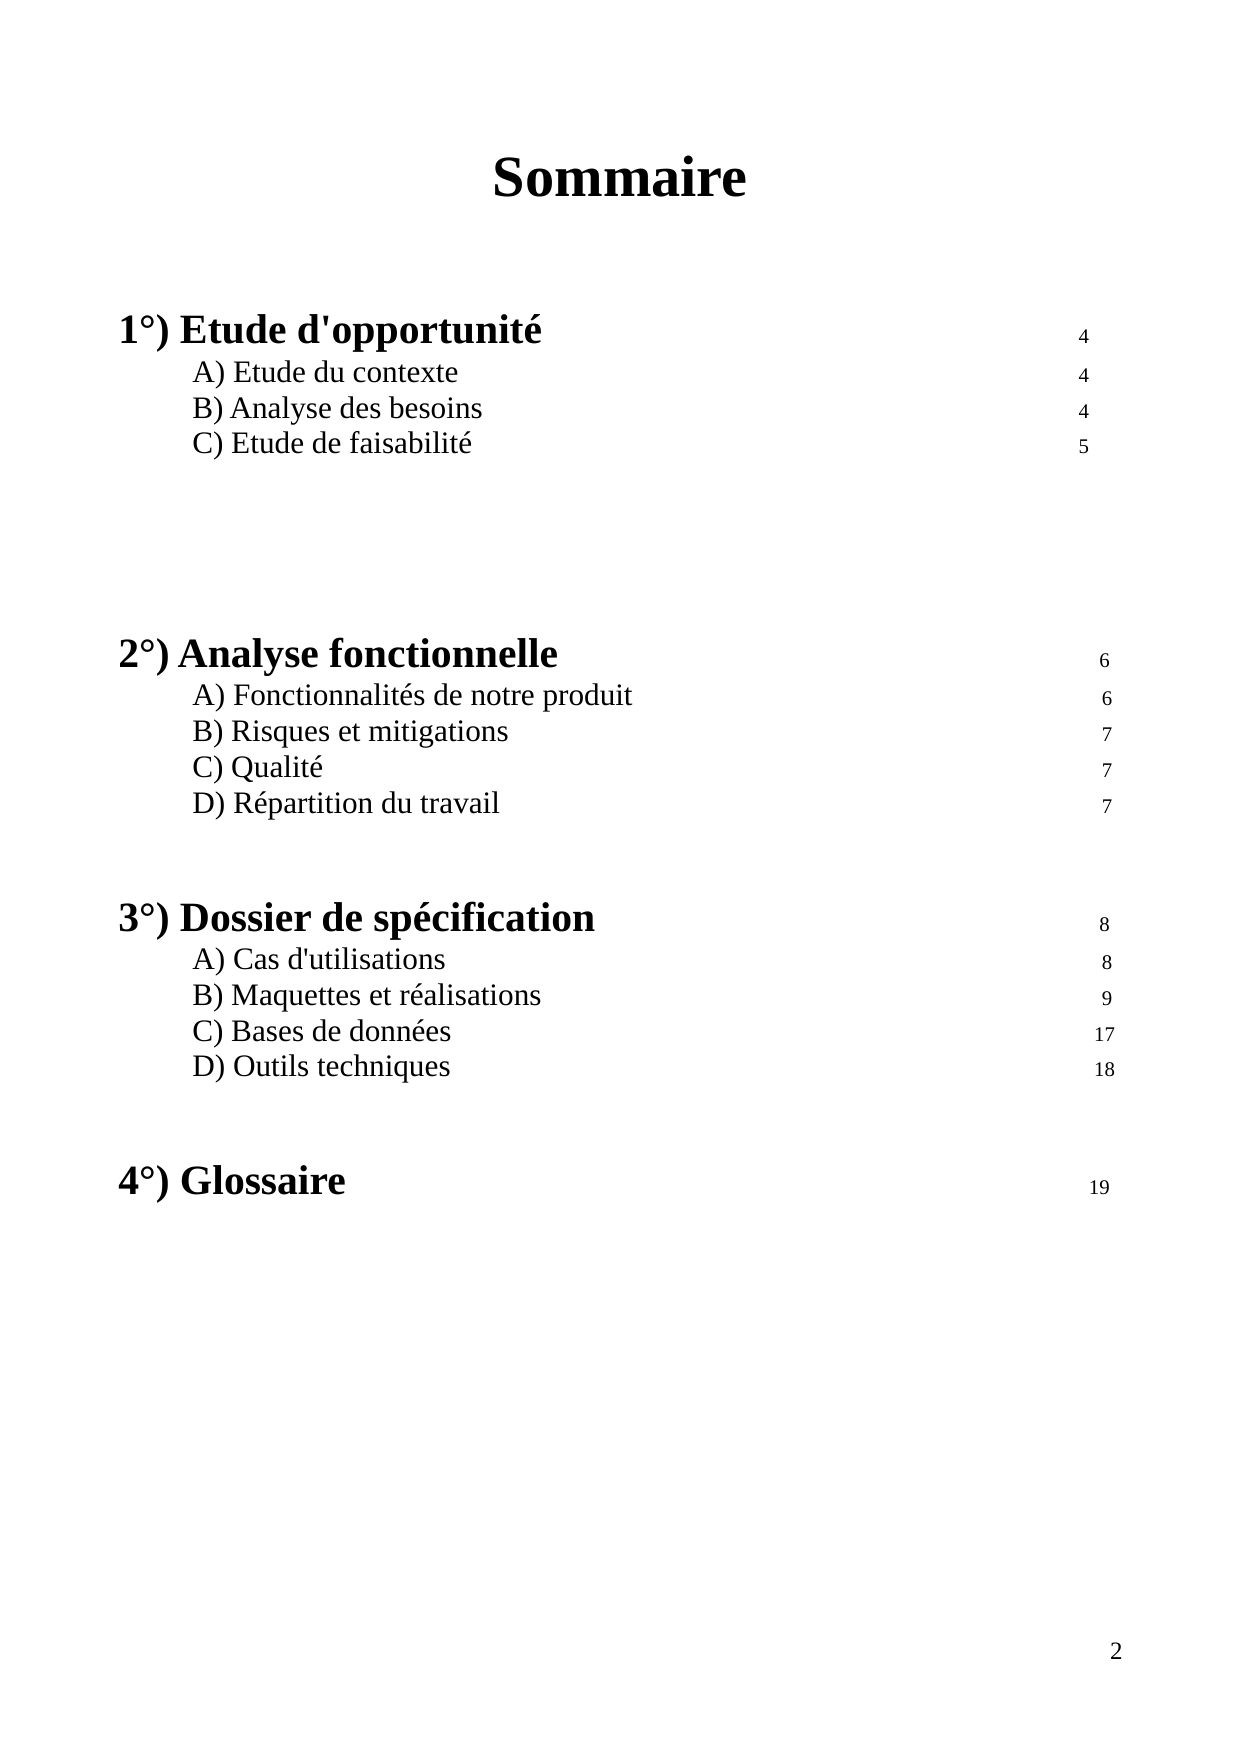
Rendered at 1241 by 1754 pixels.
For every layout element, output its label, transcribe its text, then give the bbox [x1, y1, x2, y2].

text 2°) Analyse fonctionnelle 6 [118, 628, 1122, 676]
text Sommaire [118, 142, 1122, 209]
text 3°) Dossier de spécification 8 [118, 892, 1122, 940]
text D) Outils techniques 18 [118, 1048, 1122, 1084]
text D) Répartition du travail 7 [118, 784, 1122, 820]
text 1°) Etude d'opportunité 4 [118, 305, 1122, 353]
text C) Etude de faisabilité 5 [118, 425, 1122, 461]
text C) Bases de données 17 [118, 1012, 1122, 1048]
text 4°) Glossaire 19 [118, 1156, 1122, 1203]
text B) Maquettes et réalisations 9 [118, 976, 1122, 1012]
text C) Qualité 7 [118, 748, 1122, 784]
text B) Analyse des besoins 4 [118, 389, 1122, 425]
text A) Cas d'utilisations 8 [118, 940, 1122, 976]
text A) Fonctionnalités de notre produit 6 B) Risques et mitigations 7 [118, 676, 1122, 748]
text A) Etude du contexte 4 [118, 353, 1122, 389]
